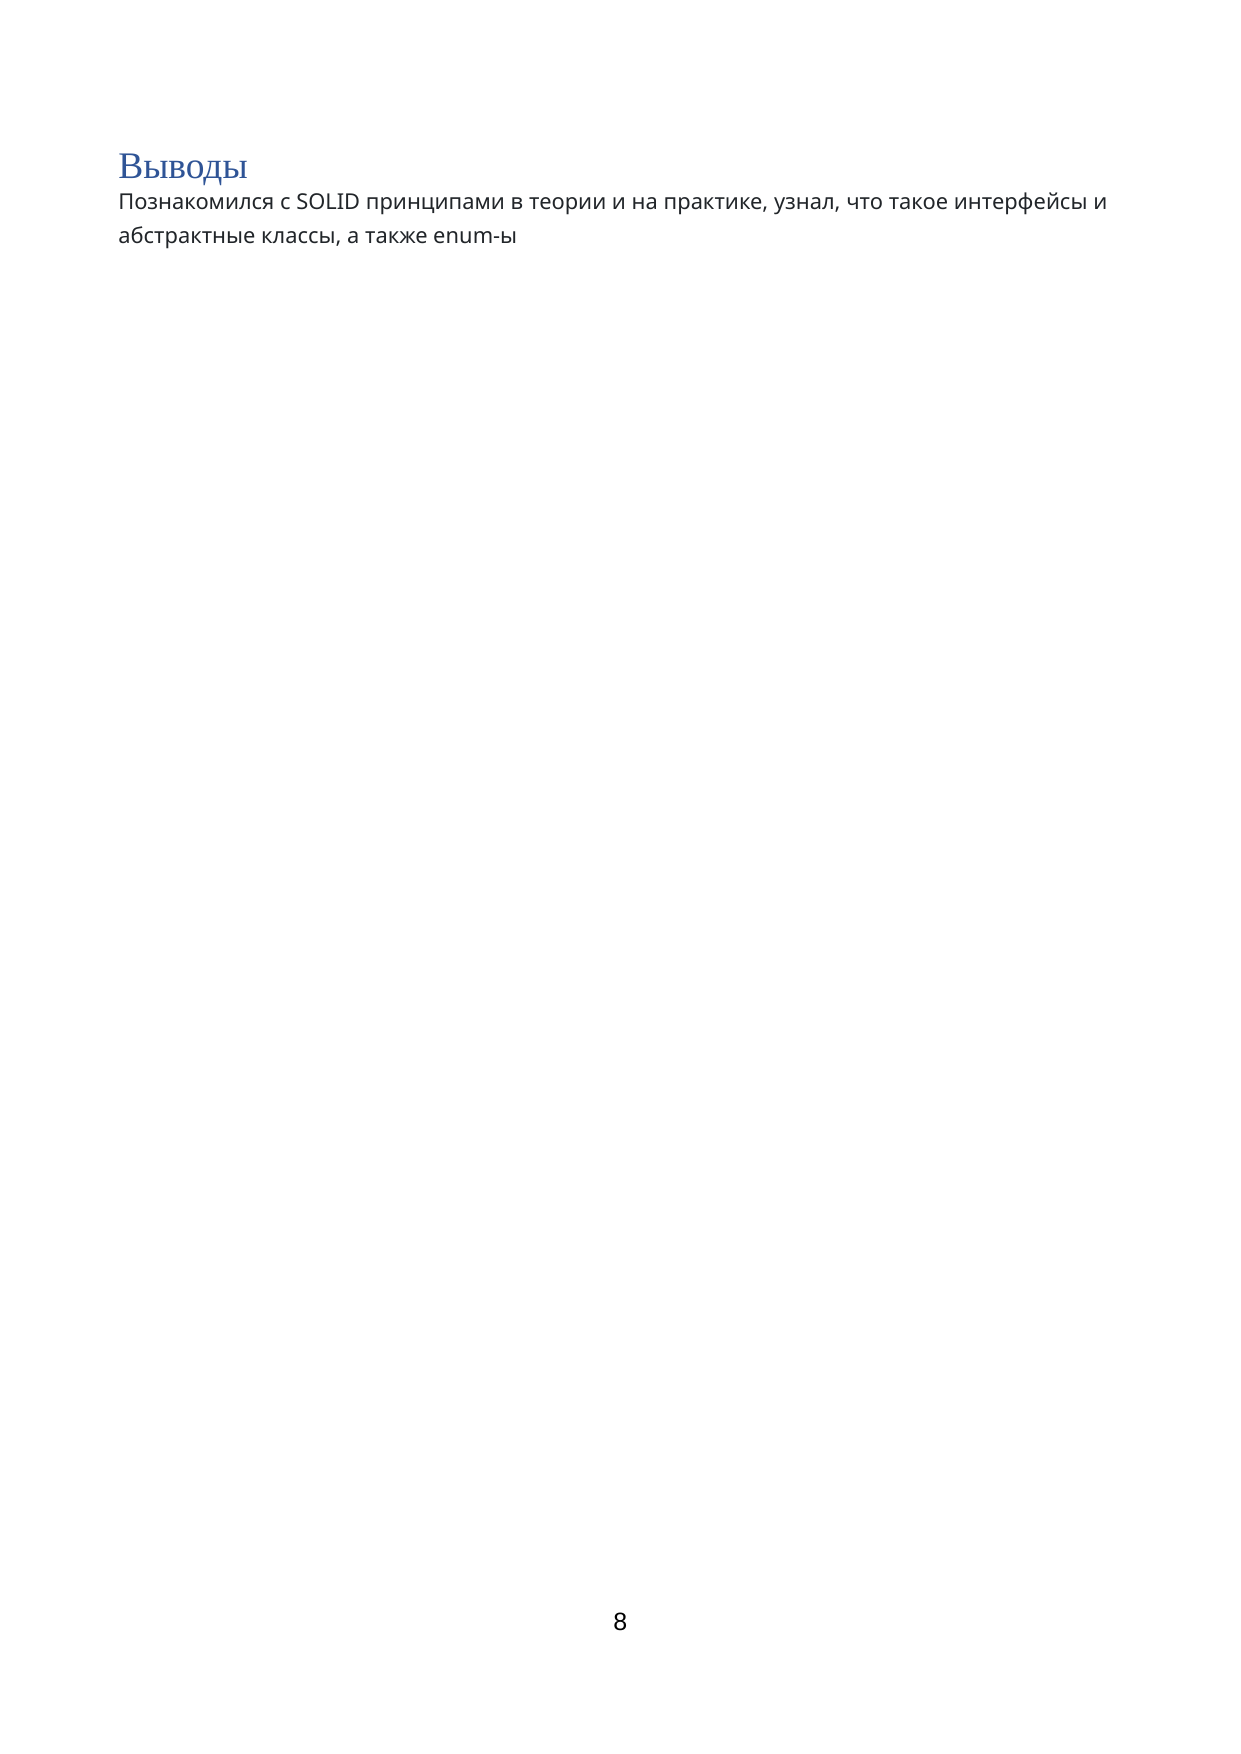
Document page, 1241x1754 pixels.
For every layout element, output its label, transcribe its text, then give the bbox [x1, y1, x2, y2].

subtitle Выводы [118, 143, 1122, 186]
text Познакомился с SOLID принципами в теории и на практике, узнал, что такое интерфейсы и абстрактные классы, а также enum-ы [118, 186, 1122, 250]
